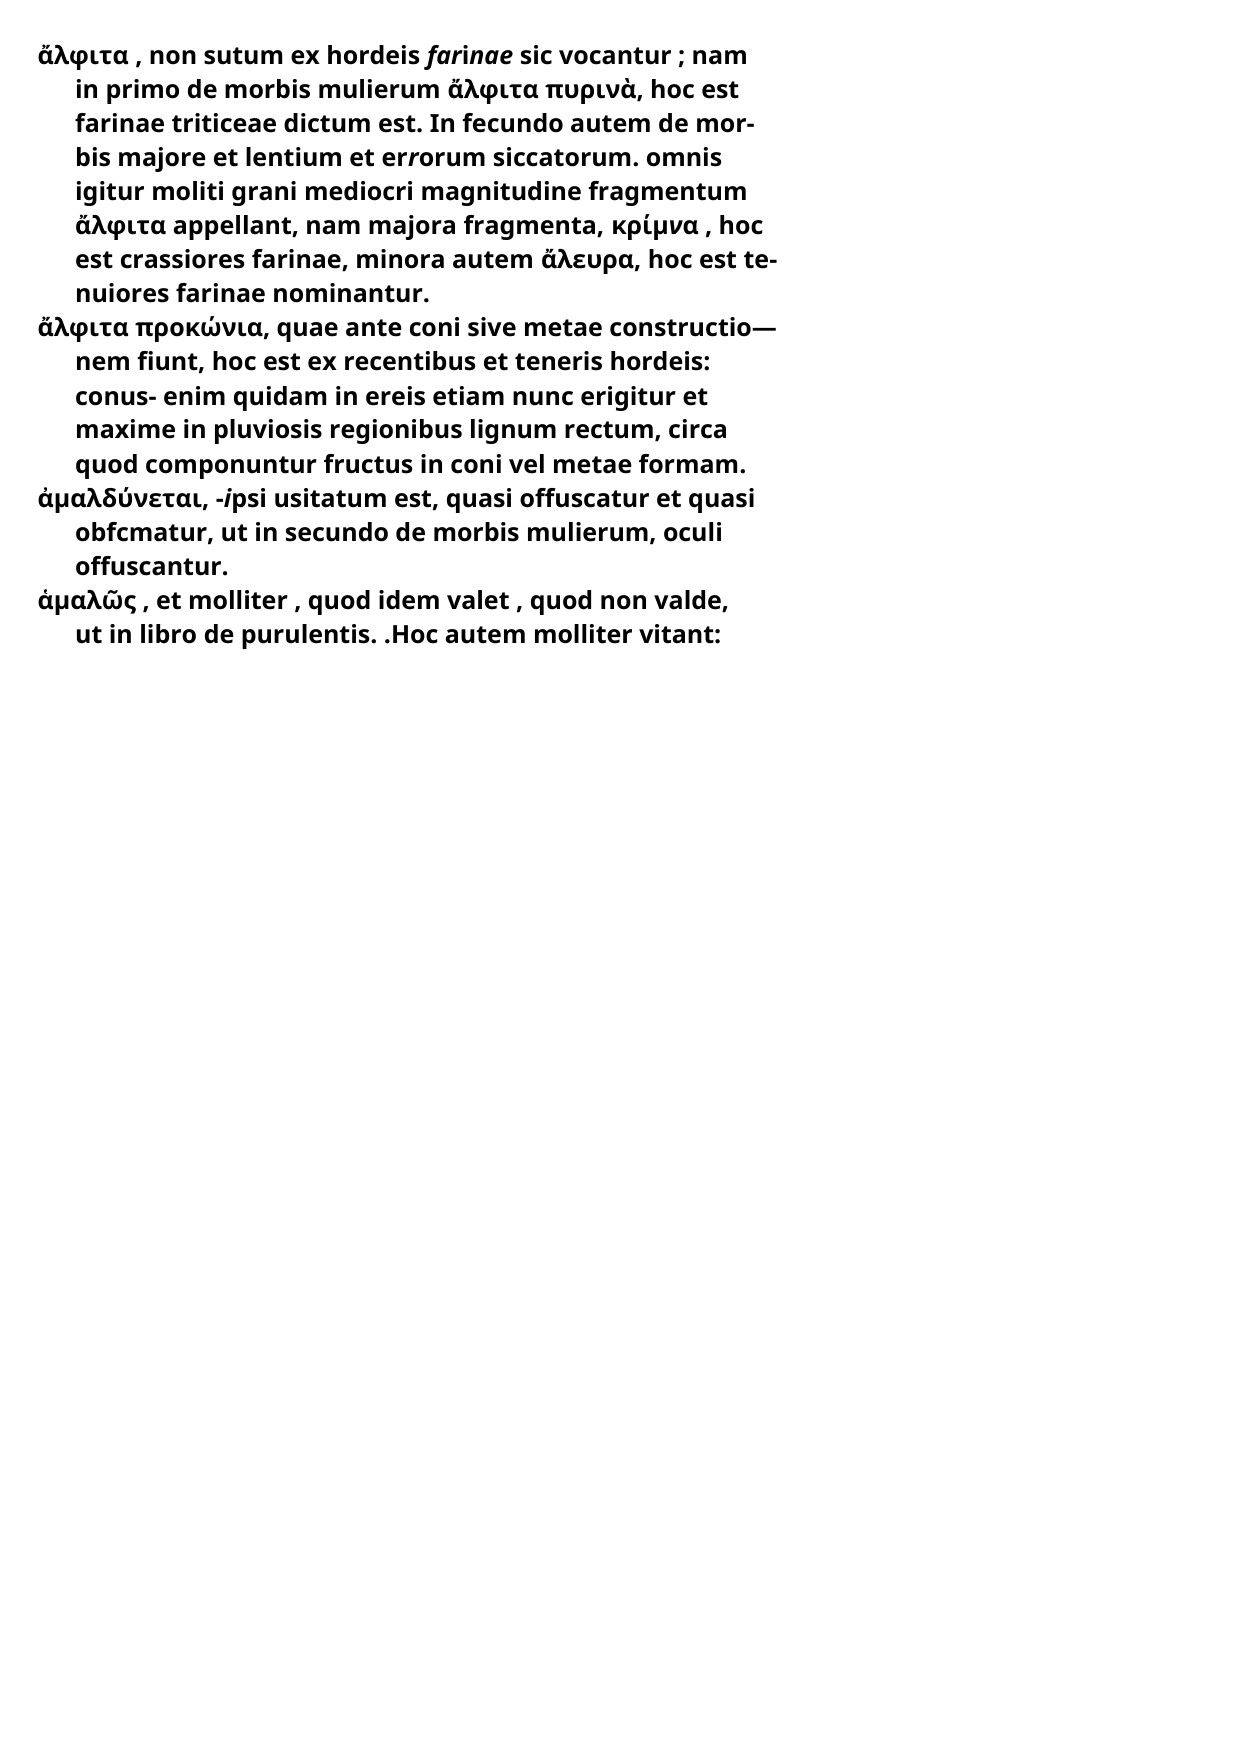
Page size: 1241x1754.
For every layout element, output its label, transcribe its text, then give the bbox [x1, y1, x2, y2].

text ἁμαλῶς , et molliter , quod idem valet , quod non valde, ut in libro de purulentis. .Hoc autem molliter vitant: [37, 582, 1203, 651]
text ἄλφιτα , non sutum ex hordeis farinae sic vocantur ; nam in primo de morbis mulierum ἄλφιτα πυρινὰ, hoc est farinae triticeae dictum est. In fecundo autem de mor- bis majore et lentium et errorum siccatorum. omnis igitur moliti grani mediocri magnitudine fragmentum ἄλφιτα appellant, nam majora fragmenta, κρίμνα , hoc est crassiores farinae, minora autem ἄλευρα, hoc est te- nuiores farinae nominantur. [37, 37, 1203, 310]
text ἀμαλδύνεται, -ipsi usitatum est, quasi offuscatur et quasi obfcmatur, ut in secundo de morbis mulierum, oculi offuscantur. [37, 480, 1203, 582]
text ἄλφιτα προκώνια, quae ante coni sive metae constructio— nem fiunt, hoc est ex recentibus et teneris hordeis: conus- enim quidam in ereis etiam nunc erigitur et maxime in pluviosis regionibus lignum rectum, circa quod componuntur fructus in coni vel metae formam. [37, 310, 1203, 480]
